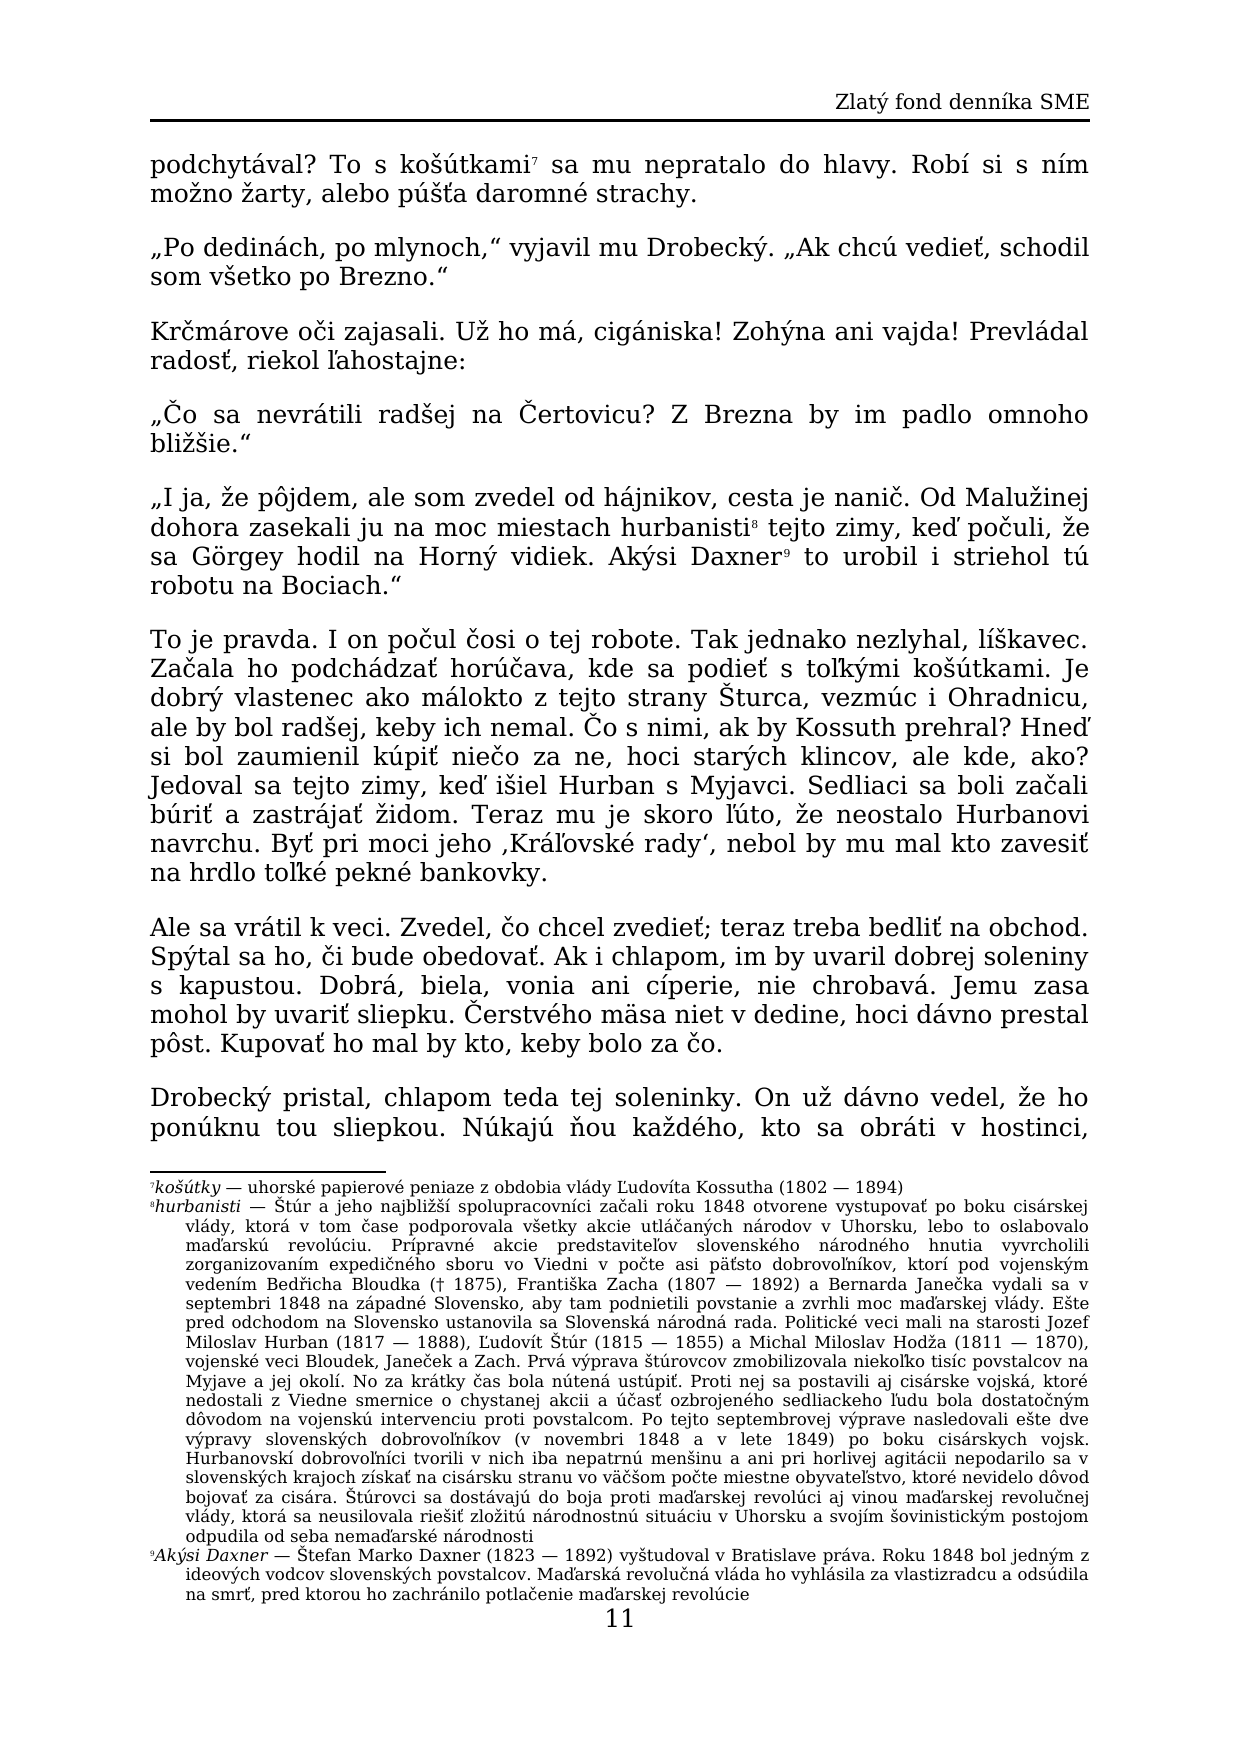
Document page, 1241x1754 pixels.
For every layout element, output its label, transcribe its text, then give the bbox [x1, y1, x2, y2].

text Ale sa vrátil k veci. Zvedel, čo chcel zvedieť; teraz treba bedliť na obchod. Spýtal sa ho, či bude obedovať. Ak i chlapom, im by uvaril dobrej soleniny s kapustou. Dobrá, biela, vonia ani cíperie, nie chrobavá. Jemu zasa mohol by uvariť sliepku. Čerstvého mäsa niet v dedine, hoci dávno prestal pôst. Kupovať ho mal by kto, keby bolo za čo. [150, 913, 1090, 1059]
text „Po dedinách, po mlynoch,“ vyjavil mu Drobecký. „Ak chcú vedieť, schodil som všetko po Brezno.“ [150, 233, 1090, 292]
text Krčmárove oči zajasali. Už ho má, cigániska! Zohýna ani vajda! Prevládal radosť, riekol ľahostajne: [150, 317, 1090, 375]
text „I ja, že pôjdem, ale som zvedel od hájnikov, cesta je nanič. Od Malužinej dohora zasekali ju na moc miestach hurbanisti8 tejto zimy, keď počuli, že sa Görgey hodil na Horný vidiek. Akýsi Daxner9 to urobil i striehol tú robotu na Bociach.“ [150, 483, 1090, 600]
text 9Akýsi Daxner — Štefan Marko Daxner (1823 — 1892) vyštudoval v Bratislave práva. Roku 1848 bol jedným z ideových vodcov slovenských povstalcov. Maďarská revolučná vláda ho vyhlásila za vlastizradcu a odsúdila na smrť, pred ktorou ho zachránilo potlačenie maďarskej revolúcie [150, 1546, 1090, 1604]
text 8hurbanisti — Štúr a jeho najbližší spolupracovníci začali roku 1848 otvorene vystupovať po boku cisárskej vlády, ktorá v tom čase podporovala všetky akcie utláčaných národov v Uhorsku, lebo to oslabovalo maďarskú revolúciu. Prípravné akcie predstaviteľov slovenského národného hnutia vyvrcholili zorganizovaním expedičného sboru vo Viedni v počte asi päťsto dobrovoľníkov, ktorí pod vojenským vedením Bedřicha Bloudka († 1875), Františka Zacha (1807 — 1892) a Bernarda Janečka vydali sa v septembri 1848 na západné Slovensko, aby tam podnietili povstanie a zvrhli moc maďarskej vlády. Ešte pred odchodom na Slovensko ustanovila sa Slovenská národná rada. Politické veci mali na starosti Jozef Miloslav Hurban (1817 — 1888), Ľudovít Štúr (1815 — 1855) a Michal Miloslav Hodža (1811 — 1870), vojenské veci Bloudek, Janeček a Zach. Prvá výprava štúrovcov zmobilizovala niekoľko tisíc povstalcov na Myjave a jej okolí. No za krátky čas bola nútená ustúpiť. Proti nej sa postavili aj cisárske vojská, ktoré nedostali z Viedne smernice o chystanej akcii a účasť ozbrojeného sedliackeho ľudu bola dostatočným dôvodom na vojenskú intervenciu proti povstalcom. Po tejto septembrovej výprave nasledovali ešte dve výpravy slovenských dobrovoľníkov (v novembri 1848 a v lete 1849) po boku cisárskych vojsk. Hurbanovskí dobrovoľníci tvorili v nich iba nepatrnú menšinu a ani pri horlivej agitácii nepodarilo sa v slovenských krajoch získať na cisársku stranu vo väčšom počte miestne obyvateľstvo, ktoré nevidelo dôvod bojovať za cisára. Štúrovci sa dostávajú do boja proti maďarskej revolúci aj vinou maďarskej revolučnej vlády, ktorá sa neusilovala riešiť zložitú národnostnú situáciu v Uhorsku a svojím šovinistickým postojom odpudila od seba nemaďarské národnosti [150, 1197, 1090, 1546]
text To je pravda. I on počul čosi o tej robote. Tak jednako nezlyhal, líškavec. Začala ho podchádzať horúčava, kde sa podieť s toľkými košútkami. Je dobrý vlastenec ako málokto z tejto strany Šturca, vezmúc i Ohradnicu, ale by bol radšej, keby ich nemal. Čo s nimi, ak by Kossuth prehral? Hneď si bol zaumienil kúpiť niečo za ne, hoci starých klincov, ale kde, ako? Jedoval sa tejto zimy, keď išiel Hurban s Myjavci. Sedliaci sa boli začali búriť a zastrájať židom. Teraz mu je skoro ľúto, že neostalo Hurbanovi navrchu. Byť pri moci jeho ,Kráľovské rady‘, nebol by mu mal kto zavesiť na hrdlo toľké pekné bankovky. [150, 625, 1090, 888]
text „Čo sa nevrátili radšej na Čertovicu? Z Brezna by im padlo omnoho bližšie.“ [150, 400, 1090, 458]
text 7košútky — uhorské papierové peniaze z obdobia vlády Ľudovíta Kossutha (1802 — 1894) [150, 1178, 1090, 1197]
text Drobecký pristal, chlapom teda tej soleninky. On už dávno vedel, že ho ponúknu tou sliepkou. Núkajú ňou každého, kto sa obráti v hostinci, [150, 1084, 1090, 1142]
text podchytával? To s košútkami7 sa mu nepratalo do hlavy. Robí si s ním možno žarty, alebo púšťa daromné strachy. [150, 150, 1090, 208]
